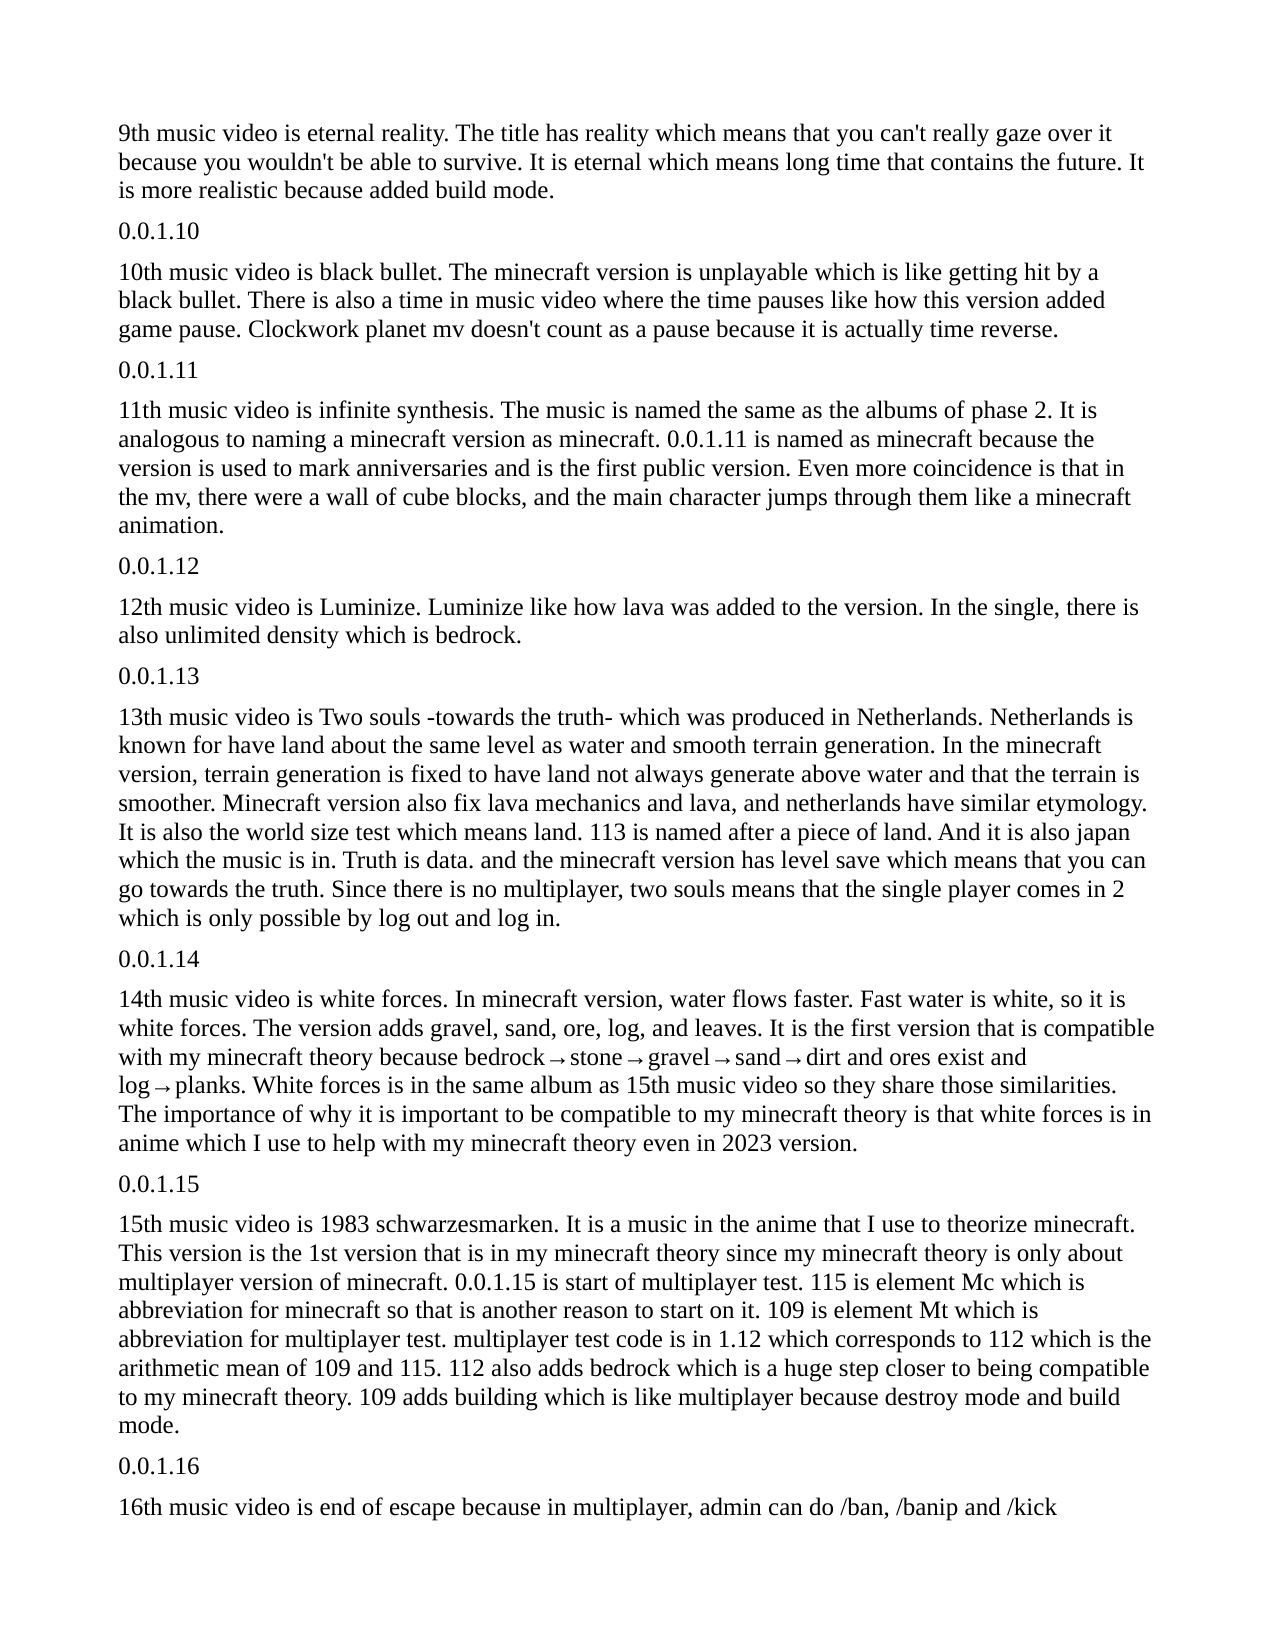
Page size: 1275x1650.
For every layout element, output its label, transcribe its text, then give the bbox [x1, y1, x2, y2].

text 13th music video is Two souls -towards the truth- which was produced in Netherlands. Netherlands is known for have land about the same level as water and smooth terrain generation. In the minecraft version, terrain generation is fixed to have land not always generate above water and that the terrain is smoother. Minecraft version also fix lava mechanics and lava, and netherlands have similar etymology. It is also the world size test which means land. 113 is named after a piece of land. And it is also japan which the music is in. Truth is data. and the minecraft version has level save which means that you can go towards the truth. Since there is no multiplayer, two souls means that the single player comes in 2 which is only possible by log out and log in. [118, 702, 1157, 932]
text 0.0.1.12 [118, 551, 1157, 580]
text 11th music video is infinite synthesis. The music is named the same as the albums of phase 2. It is analogous to naming a minecraft version as minecraft. 0.0.1.11 is named as minecraft because the version is used to mark anniversaries and is the first public version. Even more coincidence is that in the mv, there were a wall of cube blocks, and the main character jumps through them like a minecraft animation. [118, 396, 1157, 539]
text 0.0.1.10 [118, 216, 1157, 245]
text 15th music video is 1983 schwarzesmarken. It is a music in the anime that I use to theorize minecraft. This version is the 1st version that is in my minecraft theory since my minecraft theory is only about multiplayer version of minecraft. 0.0.1.15 is start of multiplayer test. 115 is element Mc which is abbreviation for minecraft so that is another reason to start on it. 109 is element Mt which is abbreviation for multiplayer test. multiplayer test code is in 1.12 which corresponds to 112 which is the arithmetic mean of 109 and 115. 112 also adds bedrock which is a huge step closer to being compatible to my minecraft theory. 109 adds building which is like multiplayer because destroy mode and build mode. [118, 1209, 1157, 1439]
text 0.0.1.16 [118, 1451, 1157, 1480]
text 0.0.1.11 [118, 355, 1157, 384]
text 12th music video is Luminize. Luminize like how lava was added to the version. In the single, there is also unlimited density which is bedrock. [118, 592, 1157, 649]
text 0.0.1.15 [118, 1169, 1157, 1197]
text 16th music video is end of escape because in multiplayer, admin can do /ban, /banip and /kick [118, 1492, 1157, 1521]
text 0.0.1.14 [118, 944, 1157, 972]
text 9th music video is eternal reality. The title has reality which means that you can't really gaze over it because you wouldn't be able to survive. It is eternal which means long time that contains the future. It is more realistic because added build mode. [118, 118, 1157, 204]
text 10th music video is black bullet. The minecraft version is unplayable which is like getting hit by a black bullet. There is also a time in music video where the time pauses like how this version added game pause. Clockwork planet mv doesn't count as a pause because it is actually time reverse. [118, 257, 1157, 343]
text 0.0.1.13 [118, 661, 1157, 690]
text 14th music video is white forces. In minecraft version, water flows faster. Fast water is white, so it is white forces. The version adds gravel, sand, ore, log, and leaves. It is the first version that is compatible with my minecraft theory because bedrock→stone→gravel→sand→dirt and ores exist and log→planks. White forces is in the same album as 15th music video so they share those similarities. The importance of why it is important to be compatible to my minecraft theory is that white forces is in anime which I use to help with my minecraft theory even in 2023 version. [118, 984, 1157, 1157]
